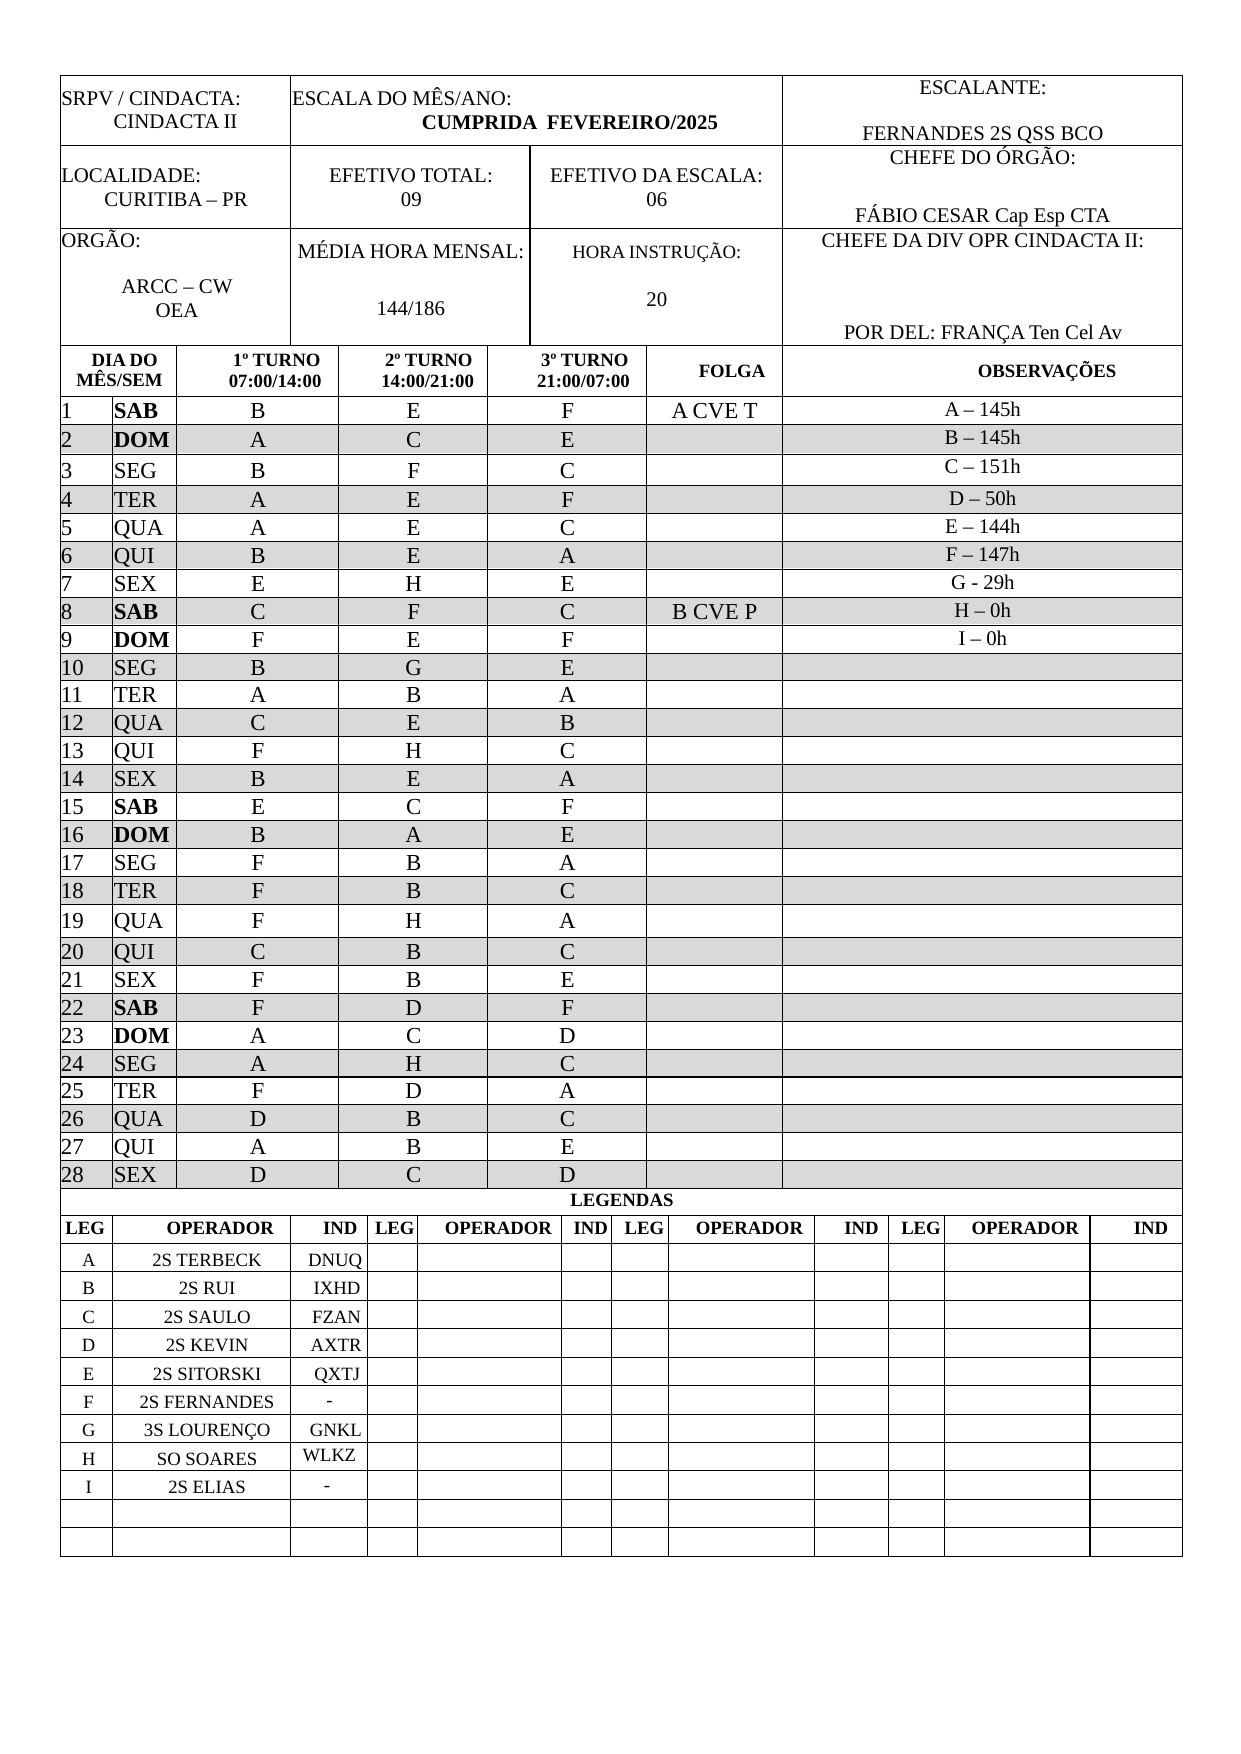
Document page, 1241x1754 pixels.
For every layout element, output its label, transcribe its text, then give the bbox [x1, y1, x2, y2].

table_cell E [488, 966, 646, 993]
table_cell F [177, 1078, 338, 1104]
table_cell C [488, 877, 646, 904]
table_cell SEX [113, 570, 176, 597]
table_cell 11 [61, 681, 112, 708]
table_cell [368, 1528, 417, 1556]
table_cell [945, 1386, 1089, 1413]
table_cell [1183, 625, 1240, 652]
table_cell [815, 1358, 888, 1385]
table_cell [647, 570, 782, 597]
table_cell C [488, 1050, 646, 1076]
table_cell SAB [113, 397, 176, 423]
table_cell E [177, 793, 338, 820]
table_cell D [339, 994, 487, 1021]
table_cell [1183, 569, 1240, 597]
table_cell QUA [113, 514, 176, 541]
table_cell F [488, 486, 646, 513]
table_cell A [488, 681, 646, 708]
table_cell E [488, 570, 646, 597]
table_cell 25 [61, 1078, 112, 1104]
table_cell [1183, 653, 1240, 680]
table_cell SO SOARES [113, 1443, 290, 1470]
table_cell [647, 1105, 782, 1132]
table_cell [418, 1443, 561, 1470]
table_cell [647, 681, 782, 708]
table_cell [1183, 1271, 1240, 1300]
table_cell A [177, 681, 338, 708]
table_cell 24 [61, 1050, 112, 1076]
table_cell [612, 1358, 668, 1385]
table_cell [1183, 1385, 1240, 1413]
table_cell LEG [61, 1216, 112, 1243]
table_cell SEX [113, 1161, 176, 1188]
table_cell C [488, 737, 646, 764]
table_cell 3º TURNO 21:00/07:00 [488, 346, 646, 396]
table_cell E [339, 514, 487, 541]
table_cell G [339, 654, 487, 680]
table_cell [113, 1500, 290, 1527]
table_cell [647, 709, 782, 736]
table_cell [945, 1358, 1089, 1385]
table_cell [647, 905, 782, 937]
table_cell [418, 1301, 561, 1328]
table_cell [647, 1133, 782, 1160]
table_cell [418, 1244, 561, 1271]
table_cell [612, 1329, 668, 1357]
table_cell SEG [113, 455, 176, 485]
table_cell [418, 1358, 561, 1385]
table_cell [647, 1161, 782, 1188]
table_cell [61, 1500, 112, 1527]
table_cell C [339, 1022, 487, 1048]
table_cell 7 [61, 570, 112, 597]
table_cell F [177, 966, 338, 993]
table_cell QXTJ [291, 1358, 367, 1385]
table_cell [647, 455, 782, 485]
table_cell 18 [61, 877, 112, 904]
table_cell DOM [113, 821, 176, 848]
table_cell 2S FERNANDES [113, 1386, 290, 1413]
table_cell [1183, 541, 1240, 568]
table_cell OBSERVAÇÕES [783, 346, 1182, 396]
table_cell [291, 1500, 367, 1527]
table_cell [1091, 1528, 1182, 1556]
table_cell - [291, 1471, 367, 1499]
table_cell [945, 1244, 1089, 1271]
table_cell [669, 1415, 814, 1442]
table_cell E [339, 542, 487, 568]
table_cell H [339, 1050, 487, 1076]
table_cell [1183, 1188, 1240, 1215]
table_cell [418, 1386, 561, 1413]
table_cell [889, 1528, 944, 1556]
table_cell [1183, 396, 1240, 423]
table_cell - [291, 1386, 367, 1413]
table_cell [418, 1329, 561, 1357]
table_cell [669, 1272, 814, 1300]
table_cell [889, 1301, 944, 1328]
table_cell [612, 1471, 668, 1499]
table_cell QUI [113, 1133, 176, 1160]
table_cell A – 145h [783, 397, 1182, 423]
table_cell H – 0h [783, 598, 1182, 624]
table_cell F [488, 626, 646, 652]
table_cell [1183, 1132, 1240, 1160]
table_cell H [339, 737, 487, 764]
table_cell [647, 514, 782, 541]
table_cell [815, 1244, 888, 1271]
table_cell [368, 1358, 417, 1385]
table_cell 21 [61, 966, 112, 993]
table_cell [291, 1528, 367, 1556]
table_cell 2S SAULO [113, 1301, 290, 1328]
table_cell [783, 938, 1182, 965]
table_cell FZAN [291, 1301, 367, 1328]
table_cell IND [1091, 1216, 1182, 1243]
table_cell A [488, 542, 646, 568]
table_cell E [488, 654, 646, 680]
table_cell [562, 1528, 611, 1556]
table_cell [1183, 965, 1240, 993]
table_cell A [177, 1022, 338, 1048]
table_cell F [177, 849, 338, 876]
table_cell CHEFE DO ÓRGÃO: FÁBIO CESAR Cap Esp CTA [783, 146, 1182, 228]
table_cell 2S RUI [113, 1272, 290, 1300]
table_cell ORGÃO: ARCC – CW OEA [61, 229, 290, 344]
table_cell A [488, 1078, 646, 1104]
table_cell [1183, 485, 1240, 513]
table_cell C [61, 1301, 112, 1328]
table_cell [669, 1301, 814, 1328]
table_cell 23 [61, 1022, 112, 1048]
table_cell [669, 1244, 814, 1271]
table_cell [783, 1133, 1182, 1160]
table_cell D – 50h [783, 486, 1182, 513]
table_cell 14 [61, 765, 112, 792]
table_cell [647, 654, 782, 680]
table_cell D [488, 1161, 646, 1188]
table_cell [1183, 848, 1240, 876]
table_cell [1183, 820, 1240, 848]
table_cell 3 [61, 455, 112, 485]
table_cell 2S KEVIN [113, 1329, 290, 1357]
table_cell B CVE P [647, 598, 782, 624]
table_cell B [177, 765, 338, 792]
table_cell 27 [61, 1133, 112, 1160]
table_cell B [339, 966, 487, 993]
table_cell B [339, 1105, 487, 1132]
table_cell A [488, 905, 646, 937]
table_cell IND [562, 1216, 611, 1243]
table_cell [1183, 764, 1240, 792]
table_cell [945, 1301, 1089, 1328]
table_cell [1183, 345, 1240, 396]
table_cell 2º TURNO 14:00/21:00 [339, 346, 487, 396]
table_cell B [61, 1272, 112, 1300]
table_cell [1183, 904, 1240, 937]
table_cell [612, 1443, 668, 1470]
table_cell F [488, 793, 646, 820]
table_cell C [339, 793, 487, 820]
table_cell OPERADOR [945, 1216, 1089, 1243]
table_cell [1183, 1104, 1240, 1132]
table_cell TER [113, 486, 176, 513]
table_cell [1091, 1272, 1182, 1300]
table_cell [783, 1022, 1182, 1048]
table_cell [1091, 1329, 1182, 1357]
table_cell B [177, 542, 338, 568]
table_cell [1183, 993, 1240, 1021]
table_cell [815, 1272, 888, 1300]
table_cell 2S ELIAS [113, 1471, 290, 1499]
table_cell GNKL [291, 1415, 367, 1442]
table_cell B [339, 877, 487, 904]
table_cell [1183, 1160, 1240, 1188]
table_cell 2 [61, 425, 112, 453]
table_cell C [177, 938, 338, 965]
table_cell [1183, 1243, 1240, 1271]
table_cell 28 [61, 1161, 112, 1188]
table_cell MÉDIA HORA MENSAL: 144/186 [291, 229, 529, 344]
table_cell [889, 1500, 944, 1527]
table_cell [783, 709, 1182, 736]
table_cell [669, 1329, 814, 1357]
table_cell OPERADOR [113, 1216, 290, 1243]
table_cell [783, 1050, 1182, 1076]
table_cell DOM [113, 1022, 176, 1048]
table_cell [1183, 1357, 1240, 1385]
table_cell [562, 1471, 611, 1499]
table_cell [1183, 680, 1240, 708]
table_cell D [177, 1105, 338, 1132]
table_cell B [177, 821, 338, 848]
table_cell [815, 1528, 888, 1556]
table_cell DIA DO MÊS/SEM [61, 346, 176, 396]
table_cell F [339, 455, 487, 485]
table_cell WLKZ [291, 1443, 367, 1470]
table_cell [1183, 876, 1240, 904]
table_cell [1183, 597, 1240, 624]
table_cell EFETIVO TOTAL: 09 [291, 146, 529, 228]
table_cell E [488, 821, 646, 848]
table_cell [562, 1301, 611, 1328]
table_cell LOCALIDADE: CURITIBA – PR [61, 146, 290, 228]
table_cell [418, 1471, 561, 1499]
table_cell [783, 821, 1182, 848]
table_cell F [177, 877, 338, 904]
table_cell H [339, 570, 487, 597]
table_cell F [177, 905, 338, 937]
table_cell I – 0h [783, 626, 1182, 652]
table_cell E – 144h [783, 514, 1182, 541]
table_cell F [177, 994, 338, 1021]
table_cell E [339, 626, 487, 652]
table_cell 1º TURNO 07:00/14:00 [177, 346, 338, 396]
table_cell 17 [61, 849, 112, 876]
table_cell [945, 1471, 1089, 1499]
table_cell 13 [61, 737, 112, 764]
table_cell [1183, 1076, 1240, 1104]
table_header ESCALA DO MÊS/ANO: CUMPRIDA FEVEREIRO/2025 [291, 76, 782, 145]
table_cell [945, 1443, 1089, 1470]
table_cell [1183, 736, 1240, 764]
table_cell LEG [889, 1216, 944, 1243]
table_cell [647, 486, 782, 513]
table_cell SEG [113, 1050, 176, 1076]
table_cell [562, 1272, 611, 1300]
table_cell [647, 938, 782, 965]
table_cell [647, 626, 782, 652]
table_cell [418, 1415, 561, 1442]
table_cell [889, 1358, 944, 1385]
table_cell DNUQ [291, 1244, 367, 1271]
table_cell 9 [61, 626, 112, 652]
table_cell [815, 1386, 888, 1413]
table_cell [1183, 1470, 1240, 1499]
table_cell HORA INSTRUÇÃO: 20 [531, 229, 782, 344]
table_cell 1 [61, 397, 112, 423]
table_cell [783, 877, 1182, 904]
table_cell E [339, 765, 487, 792]
table_cell [889, 1415, 944, 1442]
table_cell [61, 1528, 112, 1556]
table_cell [647, 994, 782, 1021]
table_cell [1091, 1415, 1182, 1442]
table_cell [647, 765, 782, 792]
table_cell IND [291, 1216, 367, 1243]
table_cell A CVE T [647, 397, 782, 423]
table_cell [783, 1078, 1182, 1104]
table_cell [562, 1386, 611, 1413]
table_cell [889, 1244, 944, 1271]
table_cell [945, 1272, 1089, 1300]
table_cell [945, 1415, 1089, 1442]
table_cell [113, 1528, 290, 1556]
table_cell [1091, 1443, 1182, 1470]
table_cell SEG [113, 654, 176, 680]
table_cell [647, 877, 782, 904]
table_cell SEX [113, 966, 176, 993]
table_cell [418, 1500, 561, 1527]
table_cell [783, 849, 1182, 876]
table_cell [368, 1272, 417, 1300]
table_cell 26 [61, 1105, 112, 1132]
table_cell F [488, 397, 646, 423]
table_cell LEGENDAS [61, 1189, 1182, 1215]
table_cell SEG [113, 849, 176, 876]
table_cell [368, 1386, 417, 1413]
table_cell C [488, 598, 646, 624]
table_cell B [177, 397, 338, 423]
table_cell D [61, 1329, 112, 1357]
table_cell [647, 1022, 782, 1048]
table_cell 8 [61, 598, 112, 624]
table_cell A [177, 514, 338, 541]
table_cell C [488, 455, 646, 485]
table_cell [647, 849, 782, 876]
table_cell AXTR [291, 1329, 367, 1357]
table_cell [783, 793, 1182, 820]
table_cell QUA [113, 905, 176, 937]
table_cell F [61, 1386, 112, 1413]
table_cell A [177, 425, 338, 453]
table_cell QUI [113, 737, 176, 764]
table_cell 22 [61, 994, 112, 1021]
table_cell [1091, 1358, 1182, 1385]
table_cell 10 [61, 654, 112, 680]
table_cell [647, 1050, 782, 1076]
table_cell [368, 1471, 417, 1499]
table_cell 16 [61, 821, 112, 848]
table_cell [1183, 708, 1240, 736]
table_cell [368, 1244, 417, 1271]
table_cell [889, 1272, 944, 1300]
table_cell [562, 1244, 611, 1271]
table_cell FOLGA [647, 346, 782, 396]
table_cell [1183, 228, 1240, 344]
table_cell SAB [113, 598, 176, 624]
table_cell [562, 1500, 611, 1527]
table_cell [368, 1329, 417, 1357]
table_cell [647, 542, 782, 568]
table_cell H [339, 905, 487, 937]
table_cell [1091, 1471, 1182, 1499]
table_cell CHEFE DA DIV OPR CINDACTA II: POR DEL: FRANÇA Ten Cel Av [783, 229, 1182, 344]
table_cell [612, 1301, 668, 1328]
table_cell [1183, 1021, 1240, 1048]
table_cell B [339, 849, 487, 876]
table_cell SAB [113, 994, 176, 1021]
table_cell F [488, 994, 646, 1021]
table_cell [647, 793, 782, 820]
table_cell [1091, 1244, 1182, 1271]
table_cell B – 145h [783, 425, 1182, 453]
table_cell [815, 1443, 888, 1470]
table_cell E [177, 570, 338, 597]
table_cell D [488, 1022, 646, 1048]
table_cell A [488, 849, 646, 876]
table_cell D [339, 1078, 487, 1104]
table_cell DOM [113, 425, 176, 453]
table_cell [945, 1500, 1089, 1527]
table_cell D [177, 1161, 338, 1188]
table_cell [1091, 1500, 1182, 1527]
table_cell [669, 1386, 814, 1413]
table_cell [669, 1471, 814, 1499]
table_cell B [339, 681, 487, 708]
table_cell 20 [61, 938, 112, 965]
table_cell [669, 1500, 814, 1527]
table_cell C [488, 1105, 646, 1132]
table_cell [647, 966, 782, 993]
table_cell 4 [61, 486, 112, 513]
table_cell SAB [113, 793, 176, 820]
table_cell 19 [61, 905, 112, 937]
table_cell B [339, 938, 487, 965]
table_cell QUI [113, 938, 176, 965]
table_cell 2S TERBECK [113, 1244, 290, 1271]
table_cell C [488, 514, 646, 541]
table_cell [562, 1358, 611, 1385]
table_cell [562, 1415, 611, 1442]
table_cell E [488, 1133, 646, 1160]
table_cell [669, 1358, 814, 1385]
table_header ESCALANTE: FERNANDES 2S QSS BCO [783, 76, 1182, 145]
table_cell B [339, 1133, 487, 1160]
table_cell [783, 1105, 1182, 1132]
table_cell F [177, 737, 338, 764]
table_cell [815, 1301, 888, 1328]
table_cell [783, 654, 1182, 680]
table_cell [1183, 145, 1240, 228]
table_header SRPV / CINDACTA: CINDACTA II [61, 76, 290, 145]
table_cell LEG [612, 1216, 668, 1243]
table_cell [1091, 1386, 1182, 1413]
table_cell [368, 1415, 417, 1442]
table_cell [1183, 424, 1240, 453]
table_cell QUI [113, 542, 176, 568]
table_cell C [177, 709, 338, 736]
table_cell C [339, 1161, 487, 1188]
table_cell A [177, 1133, 338, 1160]
table_cell [1183, 454, 1240, 485]
table_cell [889, 1471, 944, 1499]
table_cell [612, 1386, 668, 1413]
table_cell B [177, 455, 338, 485]
table_cell [783, 737, 1182, 764]
table_cell [647, 1078, 782, 1104]
table_cell [815, 1329, 888, 1357]
table_cell E [339, 709, 487, 736]
table_cell OPERADOR [669, 1216, 814, 1243]
table_cell C [488, 938, 646, 965]
table_cell [783, 905, 1182, 937]
table_cell F [339, 598, 487, 624]
table_cell 6 [61, 542, 112, 568]
table_cell [783, 681, 1182, 708]
table_cell TER [113, 681, 176, 708]
table_cell [612, 1500, 668, 1527]
table_cell [889, 1443, 944, 1470]
table_cell A [177, 486, 338, 513]
table_cell IXHD [291, 1272, 367, 1300]
table_cell QUA [113, 709, 176, 736]
table_cell C [339, 425, 487, 453]
table_cell OPERADOR [418, 1216, 561, 1243]
table_cell [1183, 1442, 1240, 1470]
table_cell 15 [61, 793, 112, 820]
table_cell B [177, 654, 338, 680]
table_cell A [488, 765, 646, 792]
table_cell QUA [113, 1105, 176, 1132]
table_cell A [339, 821, 487, 848]
table_cell [1183, 1414, 1240, 1442]
table_cell SEX [113, 765, 176, 792]
table_header [1183, 75, 1240, 145]
table_cell [815, 1471, 888, 1499]
table_cell [1183, 1527, 1240, 1556]
table_cell [612, 1244, 668, 1271]
table_cell [889, 1329, 944, 1357]
table_cell [1183, 792, 1240, 820]
table_cell [368, 1301, 417, 1328]
table_cell [562, 1329, 611, 1357]
table_cell EFETIVO DA ESCALA: 06 [531, 146, 782, 228]
table_cell [783, 765, 1182, 792]
table_cell [1183, 1215, 1240, 1243]
table_cell TER [113, 877, 176, 904]
table_cell [562, 1443, 611, 1470]
table_cell [783, 994, 1182, 1021]
table_cell A [177, 1050, 338, 1076]
table_cell E [488, 425, 646, 453]
table_cell [647, 821, 782, 848]
table_cell E [61, 1358, 112, 1385]
table_cell [612, 1272, 668, 1300]
table_cell [1091, 1301, 1182, 1328]
table_cell 5 [61, 514, 112, 541]
table_cell [1183, 1328, 1240, 1357]
table_cell [368, 1443, 417, 1470]
table_cell [418, 1272, 561, 1300]
table_cell [815, 1500, 888, 1527]
table_cell [945, 1528, 1089, 1556]
table_cell [945, 1329, 1089, 1357]
table_cell [1183, 1499, 1240, 1527]
table_cell C – 151h [783, 455, 1182, 485]
table_cell DOM [113, 626, 176, 652]
table_cell LEG [368, 1216, 417, 1243]
table_cell TER [113, 1078, 176, 1104]
table_cell [418, 1528, 561, 1556]
table_cell [647, 425, 782, 453]
table_cell C [177, 598, 338, 624]
table_cell F [177, 626, 338, 652]
table_cell H [61, 1443, 112, 1470]
table_cell B [488, 709, 646, 736]
table_cell 12 [61, 709, 112, 736]
table_cell IND [815, 1216, 888, 1243]
table_cell E [339, 397, 487, 423]
table_cell [1183, 937, 1240, 965]
table_cell [1183, 1300, 1240, 1328]
table_cell [1183, 1049, 1240, 1076]
table_cell [815, 1415, 888, 1442]
table_cell [612, 1528, 668, 1556]
table_cell G [61, 1415, 112, 1442]
table_cell [612, 1415, 668, 1442]
table_cell [889, 1386, 944, 1413]
table_cell [647, 737, 782, 764]
table_cell G - 29h [783, 570, 1182, 597]
table_cell [783, 1161, 1182, 1188]
table_cell [1183, 513, 1240, 541]
table_cell [368, 1500, 417, 1527]
table_cell E [339, 486, 487, 513]
table_cell 2S SITORSKI [113, 1358, 290, 1385]
table_cell 3S LOURENÇO [113, 1415, 290, 1442]
table_cell [669, 1528, 814, 1556]
table_cell F – 147h [783, 542, 1182, 568]
table_cell I [61, 1471, 112, 1499]
table_cell [669, 1443, 814, 1470]
table_cell [783, 966, 1182, 993]
table_cell A [61, 1244, 112, 1271]
